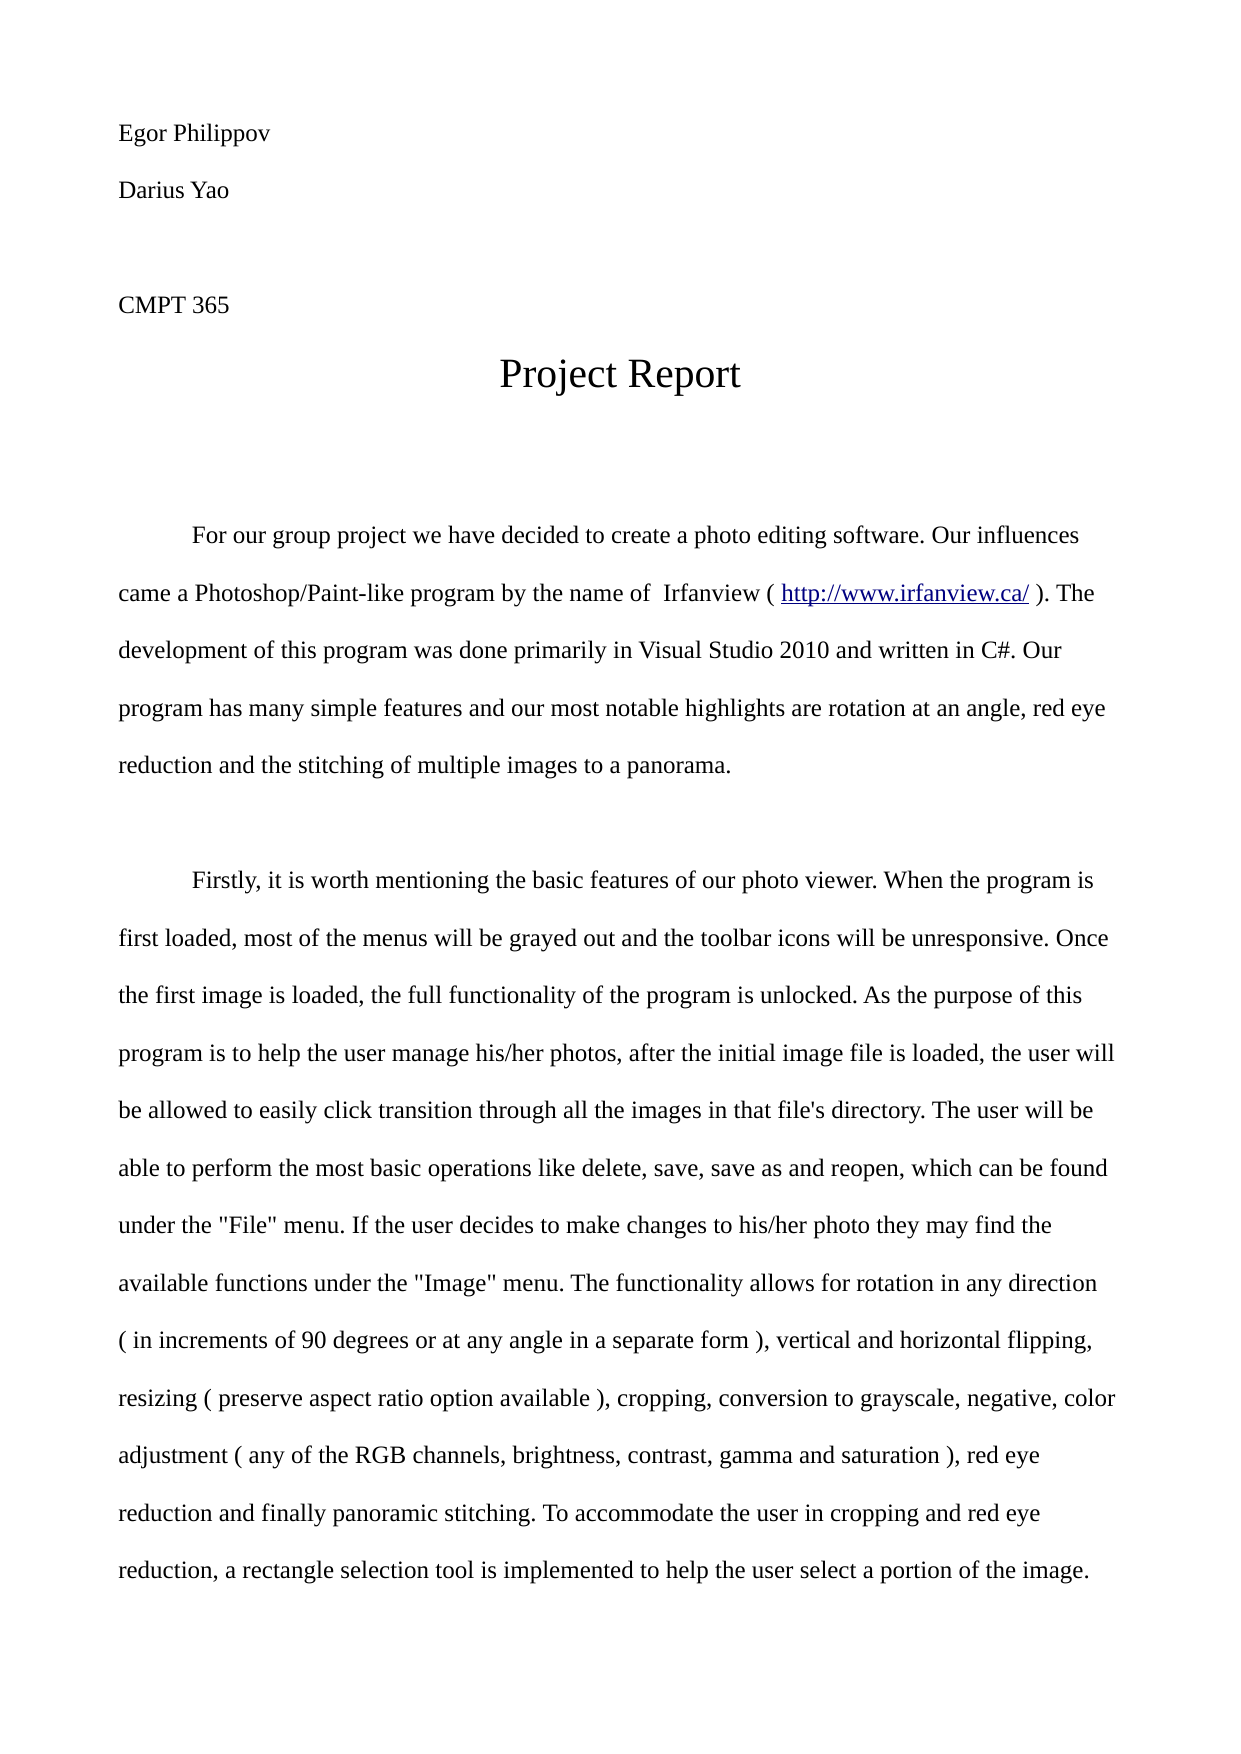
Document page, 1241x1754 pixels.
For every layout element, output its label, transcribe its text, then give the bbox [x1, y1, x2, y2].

text For our group project we have decided to create a photo editing software. Our influences came a Photoshop/Paint-like program by the name of Irfanview ( http://www.irfanview.ca/ ). The development of this program was done primarily in Visual Studio 2010 and written in C#. Our program has many simple features and our most notable highlights are rotation at an angle, red eye reduction and the stitching of multiple images to a panorama. [118, 521, 1122, 779]
text Project Report [118, 348, 1122, 396]
text Darius Yao [118, 176, 1122, 204]
text Firstly, it is worth mentioning the basic features of our photo viewer. When the program is first loaded, most of the menus will be grayed out and the toolbar icons will be unresponsive. Once the first image is loaded, the full functionality of the program is unlocked. As the purpose of this program is to help the user manage his/her photos, after the initial image file is loaded, the user will be allowed to easily click transition through all the images in that file's directory. The user will be able to perform the most basic operations like delete, save, save as and reopen, which can be found under the "File" menu. If the user decides to make changes to his/her photo they may find the available functions under the "Image" menu. The functionality allows for rotation in any direction ( in increments of 90 degrees or at any angle in a separate form ), vertical and horizontal flipping, resizing ( preserve aspect ratio option available ), cropping, conversion to grayscale, negative, color adjustment ( any of the RGB channels, brightness, contrast, gamma and saturation ), red eye reduction and finally panoramic stitching. To accommodate the user in cropping and red eye reduction, a rectangle selection tool is implemented to help the user select a portion of the image. [118, 866, 1122, 1584]
text Egor Philippov [118, 118, 1122, 147]
text CMPT 365 [118, 291, 1122, 319]
